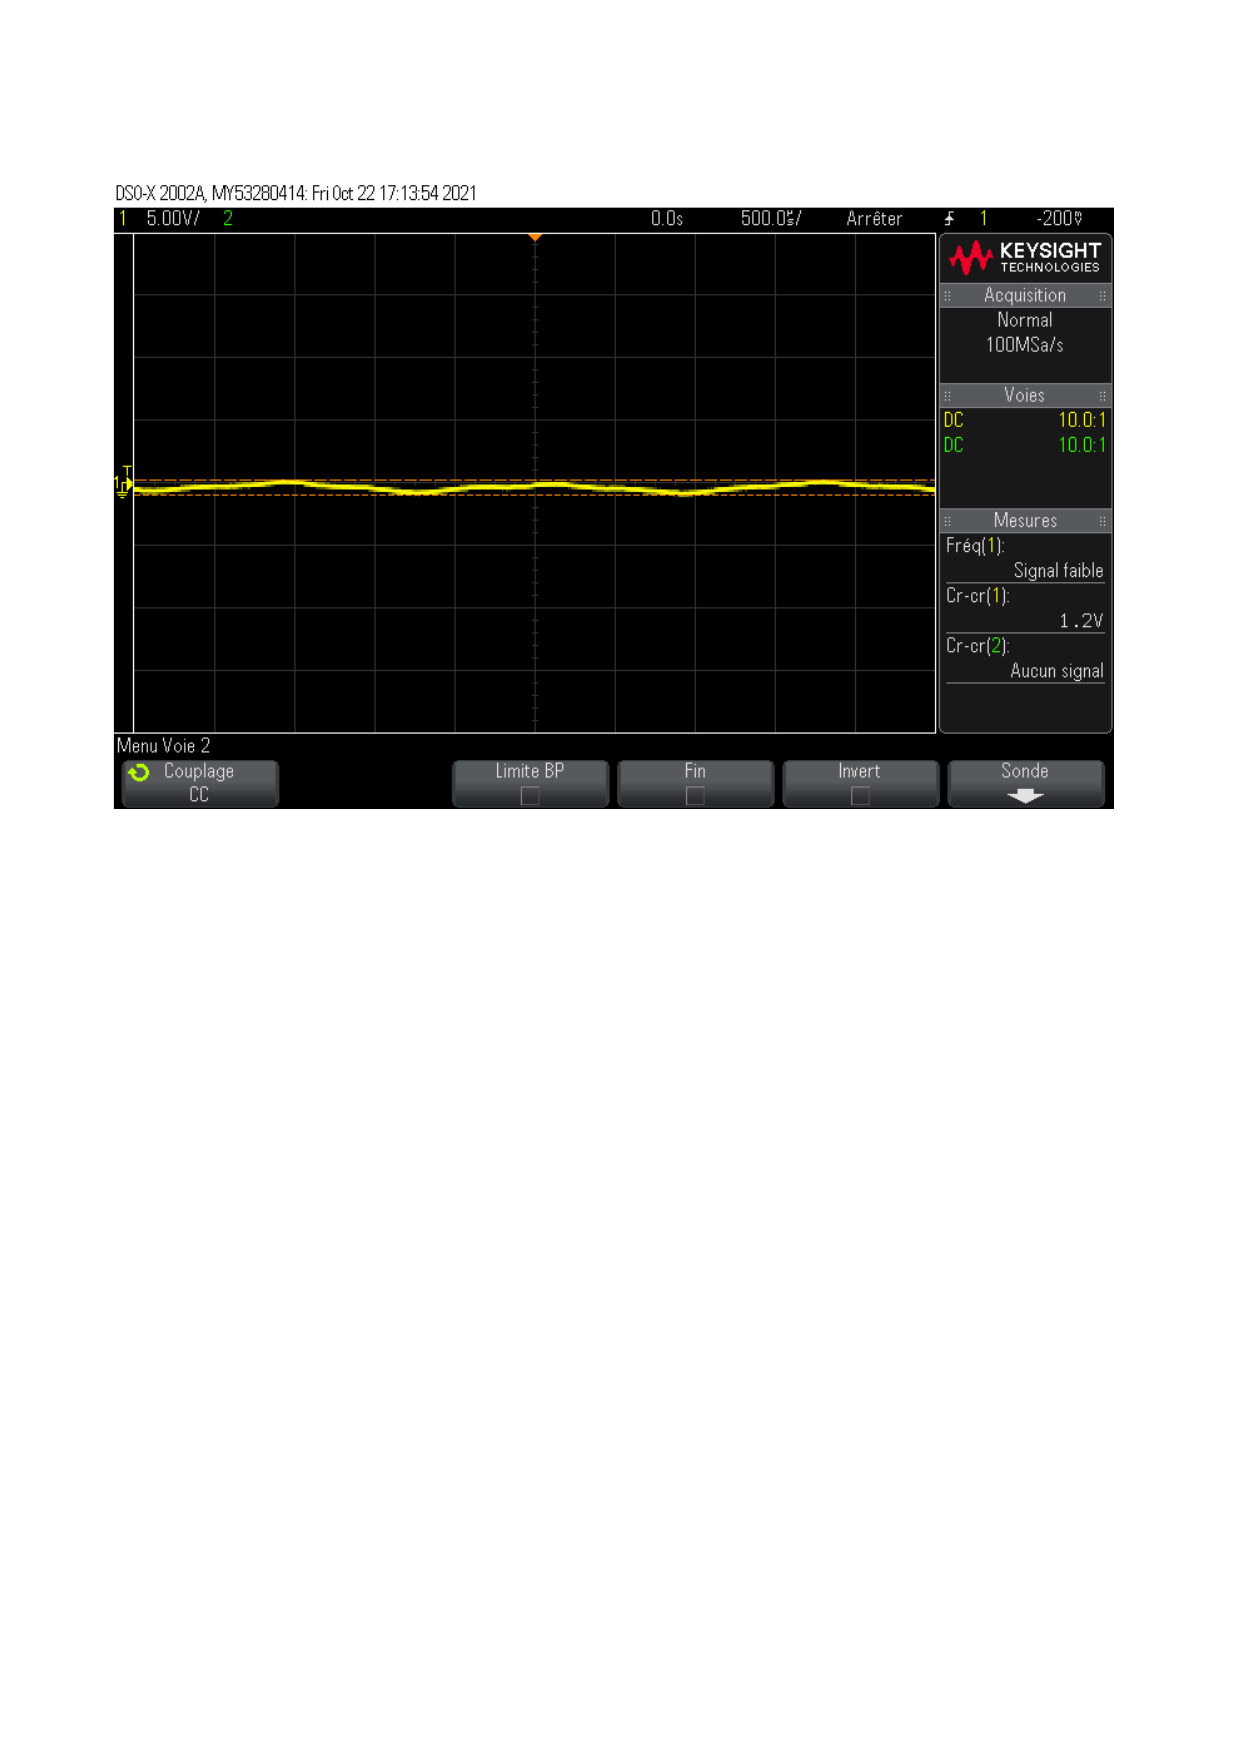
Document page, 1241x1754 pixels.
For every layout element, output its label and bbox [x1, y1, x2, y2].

picture [113, 180, 1114, 809]
